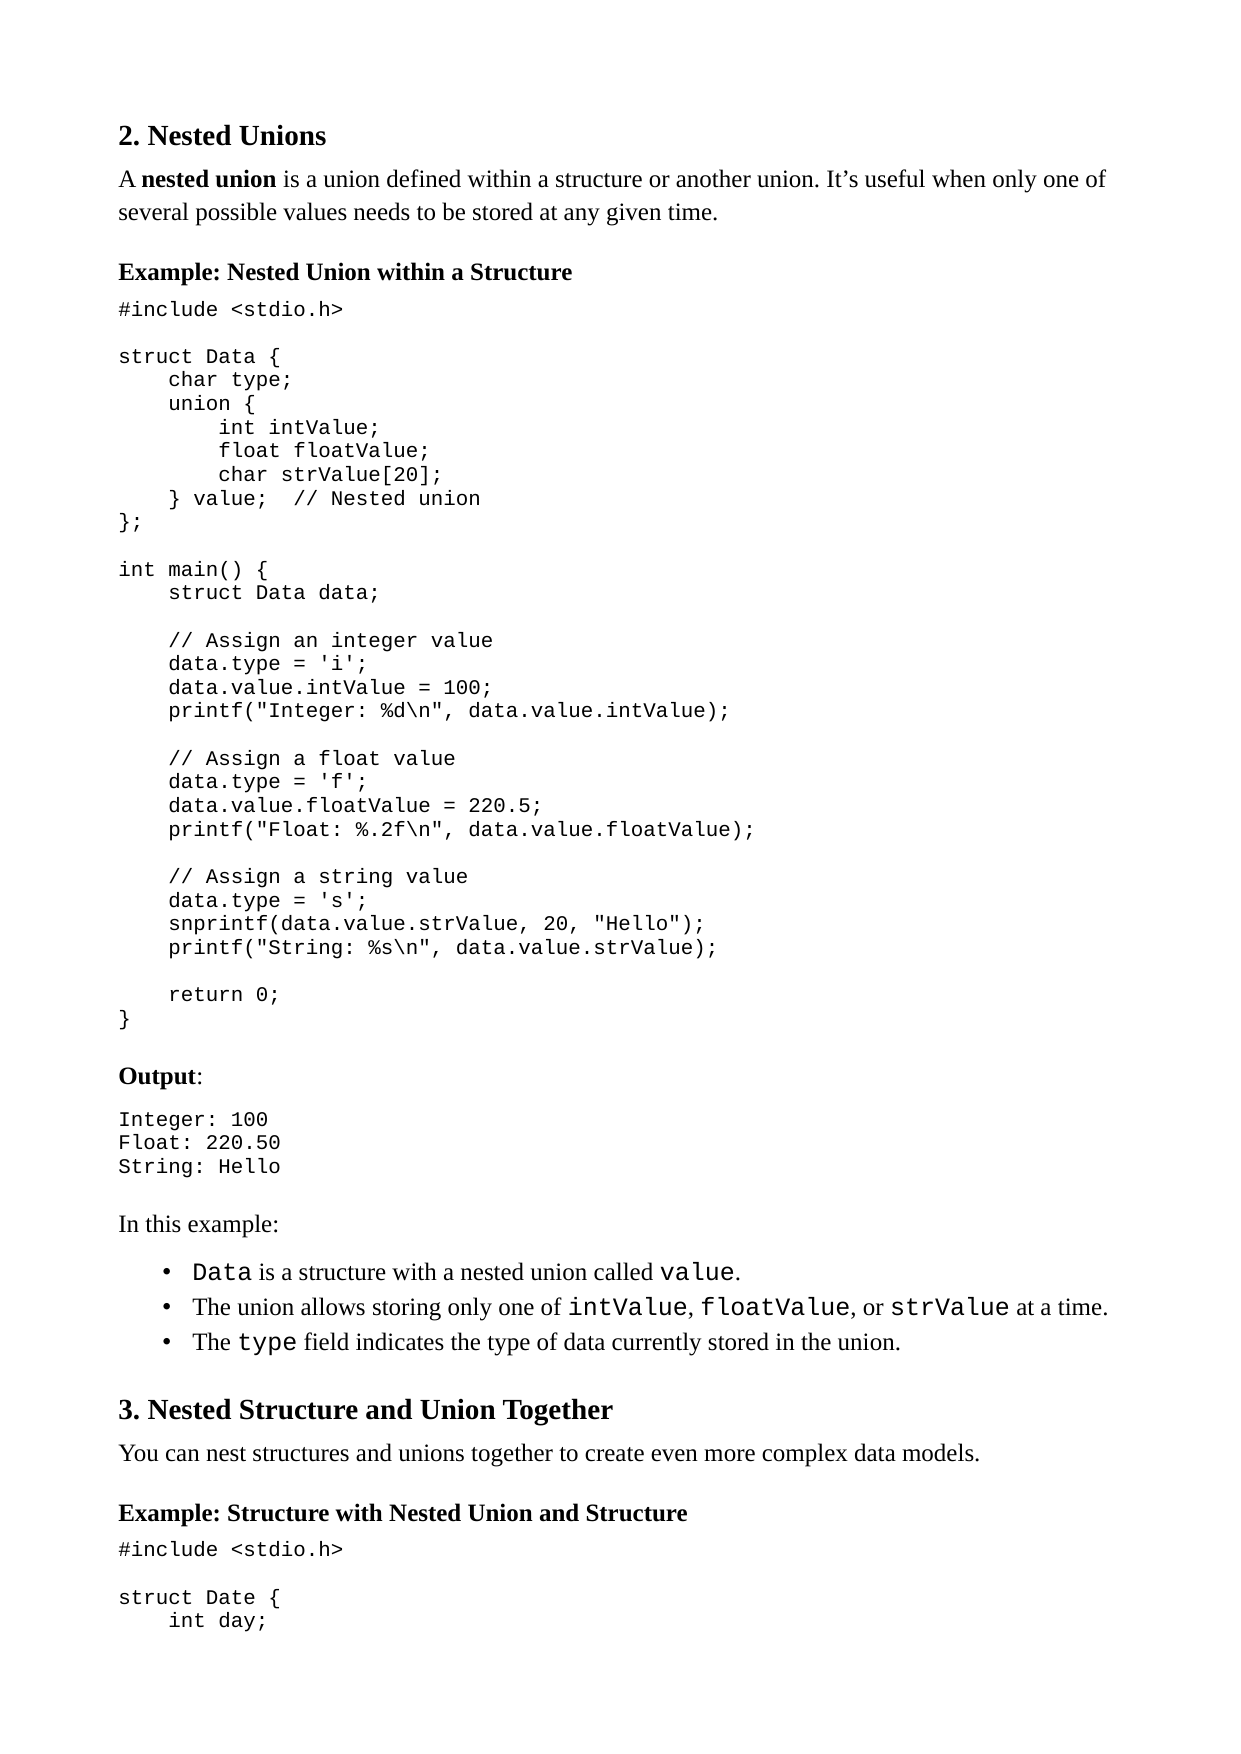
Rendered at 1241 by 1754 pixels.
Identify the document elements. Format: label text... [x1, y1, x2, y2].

list The union allows storing only one of intValue, floatValue, or strValue at a time. [162, 1292, 1122, 1323]
text int main() { [118, 559, 1122, 582]
text data.type = 'f'; [118, 771, 1122, 795]
text return 0; [118, 984, 1122, 1008]
text You can nest structures and unions together to create even more complex data models. [118, 1438, 1122, 1467]
text char strValue[20]; [118, 464, 1122, 488]
text Integer: 100 [118, 1109, 1122, 1132]
text snprintf(data.value.strValue, 20, "Hello"); [118, 913, 1122, 937]
text #include <stdio.h> [118, 298, 1122, 322]
text struct Data data; [118, 582, 1122, 606]
list Data is a structure with a nested union called value. [162, 1257, 1122, 1287]
text char type; [118, 369, 1122, 393]
text #include <stdio.h> [118, 1539, 1122, 1563]
text printf("Float: %.2f\n", data.value.floatValue); [118, 819, 1122, 842]
text union { [118, 393, 1122, 417]
text int day; [118, 1610, 1122, 1634]
text printf("Integer: %d\n", data.value.intValue); [118, 701, 1122, 724]
text } value; // Nested union [118, 488, 1122, 511]
text In this example: [118, 1209, 1122, 1238]
text data.type = 's'; [118, 890, 1122, 913]
subtitle 2. Nested Unions [118, 118, 1122, 152]
text }; [118, 511, 1122, 535]
text struct Data { [118, 346, 1122, 369]
text } [118, 1008, 1122, 1032]
text // Assign a float value [118, 748, 1122, 771]
text data.type = 'i'; [118, 653, 1122, 677]
subtitle Example: Structure with Nested Union and Structure [118, 1498, 1122, 1527]
text String: Hello [118, 1156, 1122, 1179]
text printf("String: %s\n", data.value.strValue); [118, 937, 1122, 961]
text Float: 220.50 [118, 1132, 1122, 1156]
text // Assign an integer value [118, 629, 1122, 653]
text data.value.intValue = 100; [118, 677, 1122, 701]
text Output: [118, 1061, 1122, 1090]
subtitle Example: Nested Union within a Structure [118, 257, 1122, 286]
text A nested union is a union defined within a structure or another union. It’s useful when only one of several possible values needs to be stored at any given time. [118, 164, 1122, 226]
text data.value.floatValue = 220.5; [118, 795, 1122, 819]
text int intValue; [118, 417, 1122, 440]
text struct Date { [118, 1587, 1122, 1610]
text // Assign a string value [118, 866, 1122, 890]
subtitle 3. Nested Structure and Union Together [118, 1392, 1122, 1426]
text float floatValue; [118, 440, 1122, 464]
list The type field indicates the type of data currently stored in the union. [162, 1327, 1122, 1358]
